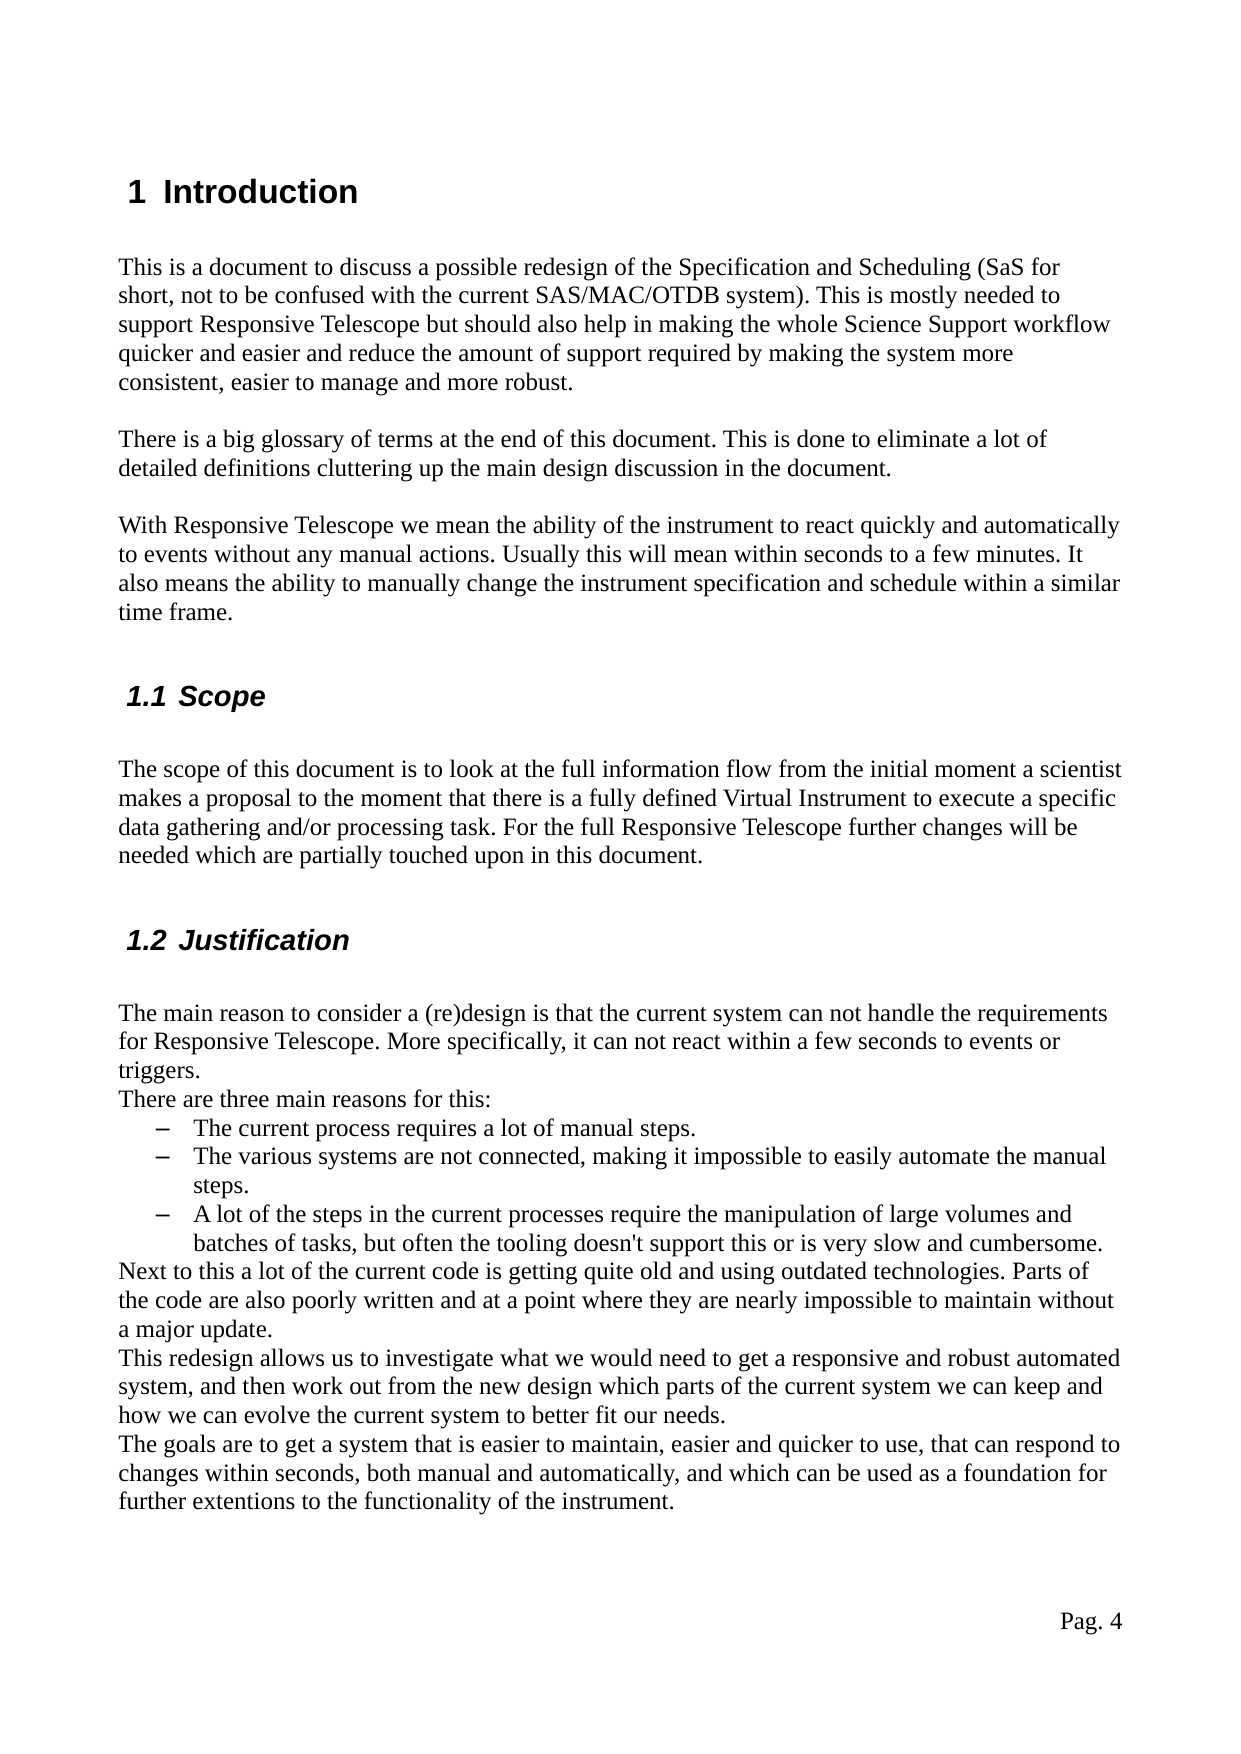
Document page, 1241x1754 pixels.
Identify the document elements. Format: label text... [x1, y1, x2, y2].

text The goals are to get a system that is easier to maintain, easier and quicker to use, that can respond to changes within seconds, both manual and automatically, and which can be used as a foundation for further extentions to the functionality of the instrument. [118, 1429, 1122, 1515]
text The main reason to consider a (re)design is that the current system can not handle the requirements for Responsive Telescope. More specifically, it can not react within a few seconds to events or triggers. [118, 998, 1122, 1084]
text The scope of this document is to look at the full information flow from the initial moment a scientist makes a proposal to the moment that there is a fully defined Virtual Instrument to execute a specific data gathering and/or processing task. For the full Responsive Telescope further changes will be needed which are partially touched upon in this document. [118, 754, 1122, 869]
text There is a big glossary of terms at the end of this document. This is done to eliminate a lot of detailed definitions cluttering up the main design discussion in the document. [118, 424, 1122, 482]
subtitle Justification [118, 923, 1122, 956]
text There are three main reasons for this: [118, 1084, 1122, 1113]
list The various systems are not connected, making it impossible to easily automate the manual steps. [156, 1141, 1122, 1199]
text Next to this a lot of the current code is getting quite old and using outdated technologies. Parts of the code are also poorly written and at a point where they are nearly impossible to maintain without a major update. [118, 1256, 1122, 1343]
text This is a document to discuss a possible redesign of the Specification and Scheduling (SaS for short, not to be confused with the current SAS/MAC/OTDB system). This is mostly needed to support Responsive Telescope but should also help in making the whole Science Support workflow quicker and easier and reduce the amount of support required by making the system more consistent, easier to manage and more robust. [118, 252, 1122, 396]
text This redesign allows us to investigate what we would need to get a responsive and robust automated system, and then work out from the new design which parts of the current system we can keep and how we can evolve the current system to better fit our needs. [118, 1343, 1122, 1429]
text With Responsive Telescope we mean the ability of the instrument to react quickly and automatically to events without any manual actions. Usually this will mean within seconds to a few minutes. It also means the ability to manually change the instrument specification and schedule within a similar time frame. [118, 511, 1122, 626]
subtitle Introduction [118, 172, 1122, 211]
list The current process requires a lot of manual steps. [156, 1113, 1122, 1141]
subtitle Scope [118, 679, 1122, 713]
list A lot of the steps in the current processes require the manipulation of large volumes and batches of tasks, but often the tooling doesn't support this or is very slow and cumbersome. [156, 1199, 1122, 1256]
